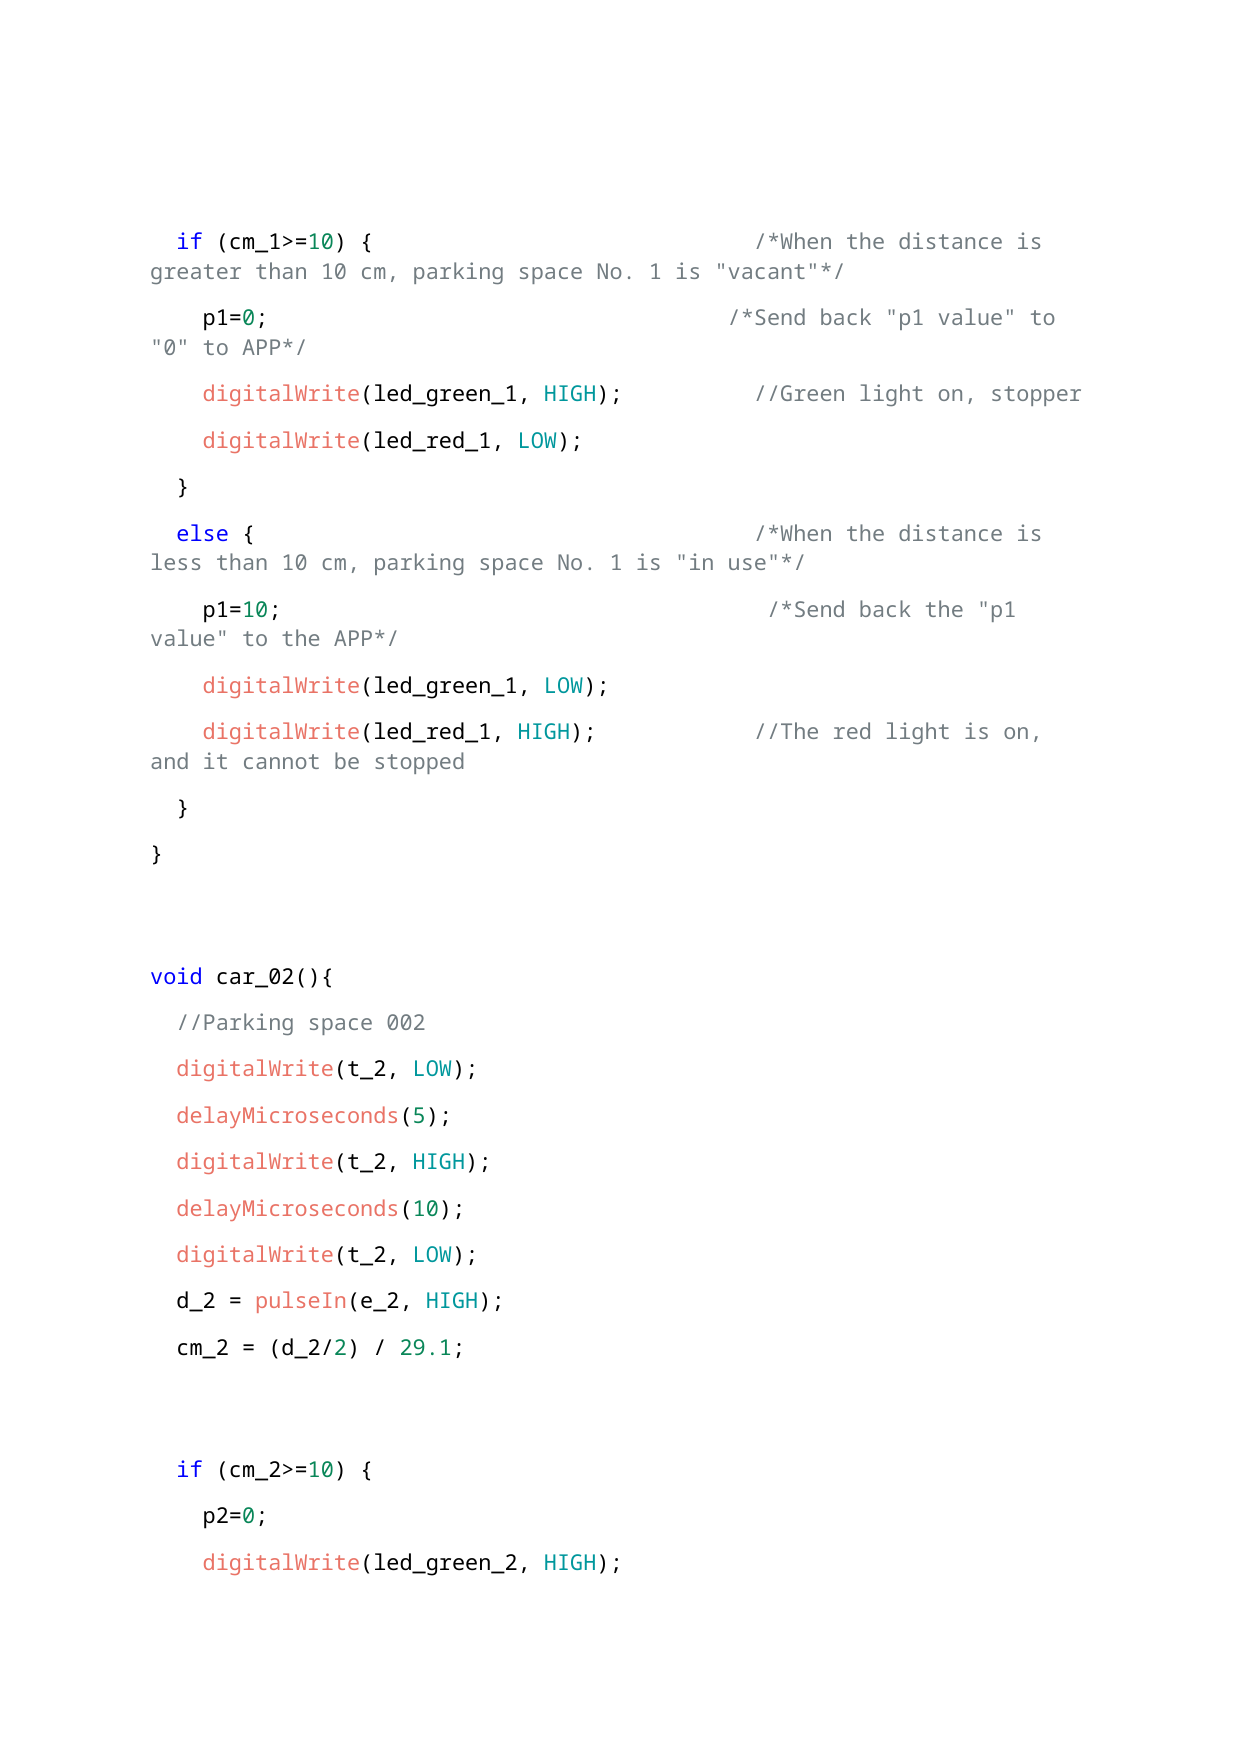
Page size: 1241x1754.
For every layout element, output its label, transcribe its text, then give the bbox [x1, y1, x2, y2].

text digitalWrite(t_2, LOW); [150, 1238, 1090, 1268]
text } [150, 792, 1090, 821]
text if (cm_2>=10) { [150, 1454, 1090, 1483]
text delayMicroseconds(10); [150, 1192, 1090, 1222]
text delayMicroseconds(5); [150, 1099, 1090, 1129]
text else { /*When the distance is less than 10 cm, parking space No. 1 is "in use"*/ [150, 517, 1090, 577]
text digitalWrite(led_green_1, HIGH); //Green light on, stopper [150, 378, 1090, 408]
text void car_02(){ [150, 960, 1090, 990]
text digitalWrite(led_green_1, LOW); [150, 669, 1090, 699]
text digitalWrite(t_2, LOW); [150, 1053, 1090, 1083]
text digitalWrite(led_red_1, LOW); [150, 424, 1090, 454]
text p1=10; /*Send back the "p1 value" to the APP*/ [150, 593, 1090, 653]
text } [150, 471, 1090, 501]
text cm_2 = (d_2/2) / 29.1; [150, 1331, 1090, 1361]
text digitalWrite(led_green_2, HIGH); [150, 1546, 1090, 1576]
text p2=0; [150, 1500, 1090, 1530]
text d_2 = pulseIn(e_2, HIGH); [150, 1285, 1090, 1314]
text p1=0; /*Send back "p1 value" to "0" to APP*/ [150, 302, 1090, 361]
text digitalWrite(led_red_1, HIGH); //The red light is on, and it cannot be stopped [150, 716, 1090, 775]
text } [150, 838, 1090, 868]
text //Parking space 002 [150, 1007, 1090, 1036]
text digitalWrite(t_2, HIGH); [150, 1146, 1090, 1176]
text if (cm_1>=10) { /*When the distance is greater than 10 cm, parking space No. 1 is "vacant"*/ [150, 226, 1090, 285]
